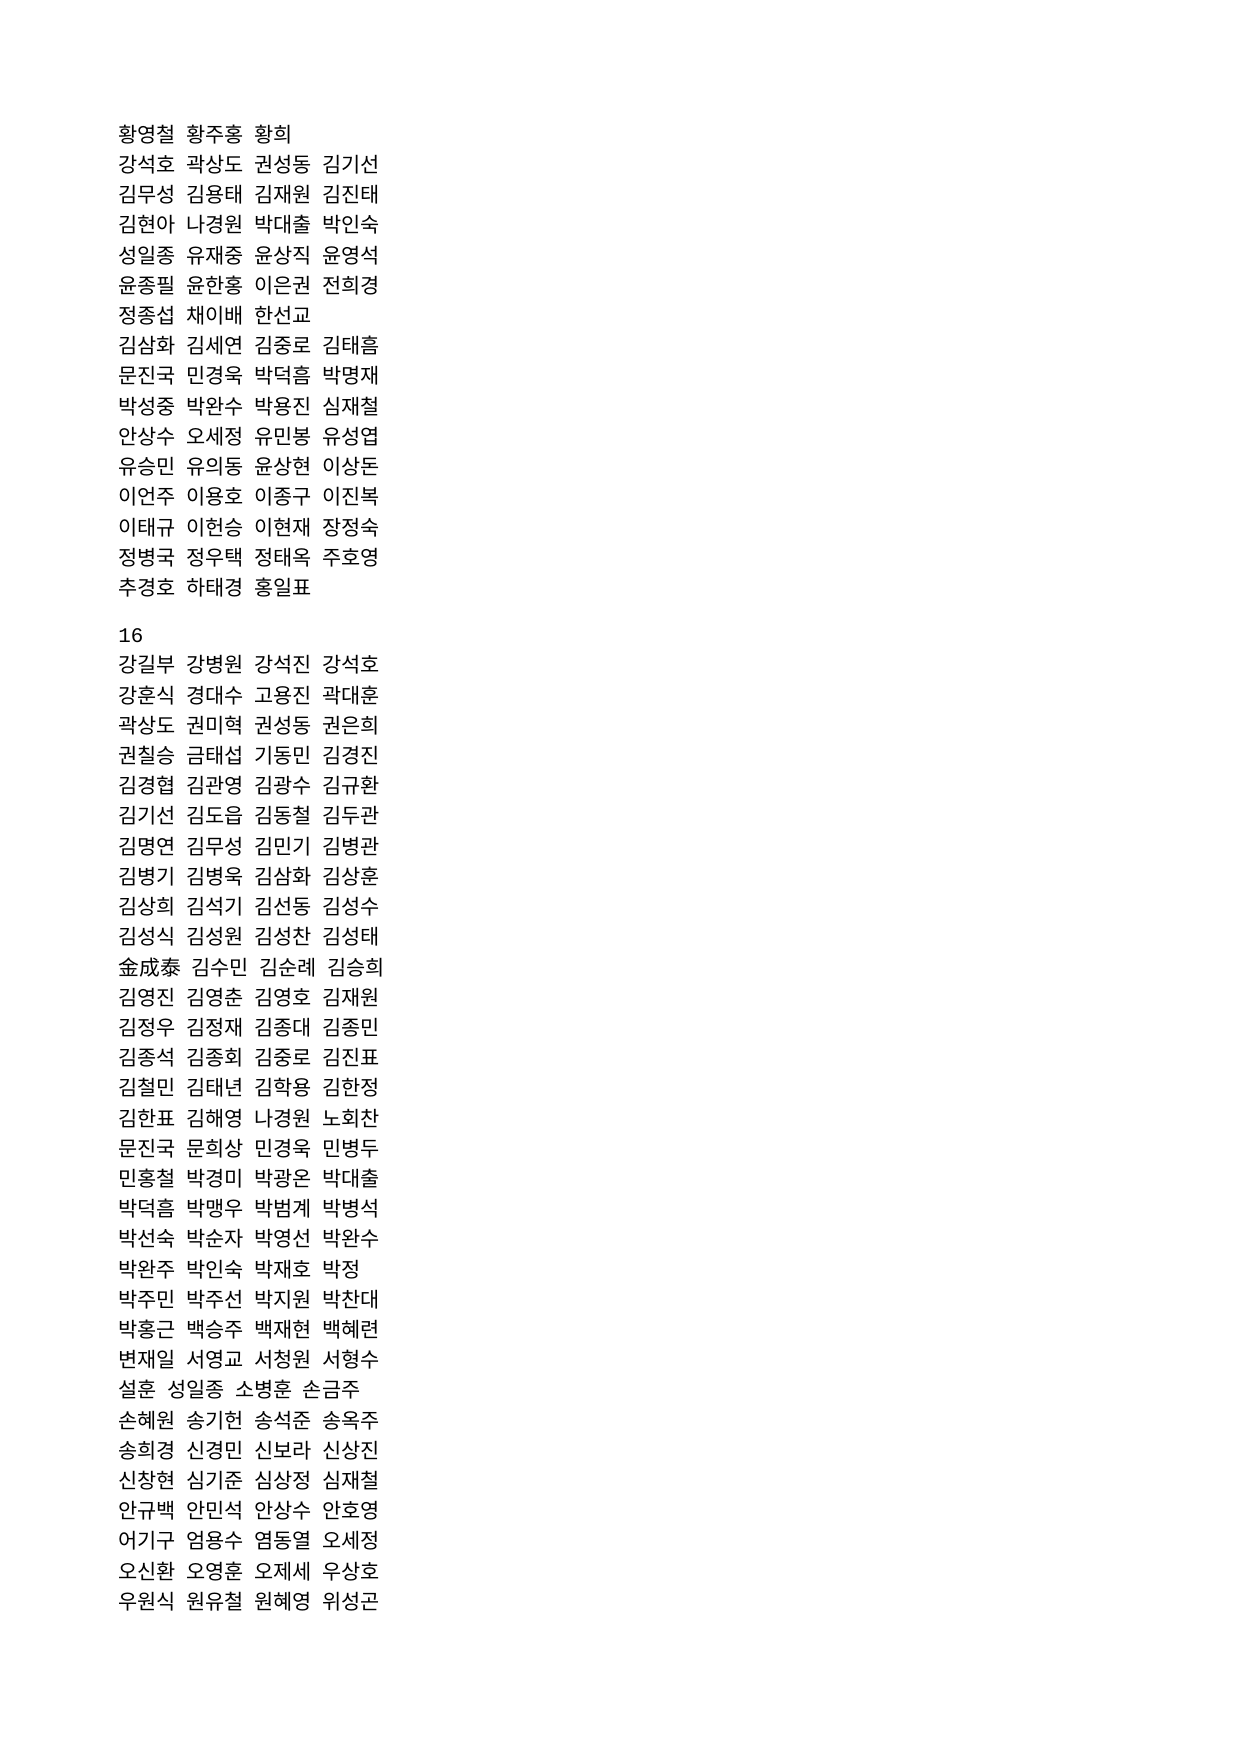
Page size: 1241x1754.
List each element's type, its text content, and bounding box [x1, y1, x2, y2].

text 추경호 하태경 홍일표 [118, 571, 1122, 601]
text 박완주 박인숙 박재호 박정 [118, 1253, 1122, 1283]
text 신창현 심기준 심상정 심재철 [118, 1464, 1122, 1494]
text 金成泰 김수민 김순례 김승희 [118, 951, 1122, 981]
text 정종섭 채이배 한선교 [118, 299, 1122, 329]
text 유승민 유의동 윤상현 이상돈 [118, 450, 1122, 481]
text 김경협 김관영 김광수 김규환 [118, 769, 1122, 800]
text 김영진 김영춘 김영호 김재원 [118, 981, 1122, 1011]
text 김현아 나경원 박대출 박인숙 [118, 209, 1122, 239]
text 김종석 김종회 김중로 김진표 [118, 1041, 1122, 1072]
text 문진국 민경욱 박덕흠 박명재 [118, 360, 1122, 390]
text 송희경 신경민 신보라 신상진 [118, 1434, 1122, 1464]
text 윤종필 윤한홍 이은권 전희경 [118, 269, 1122, 299]
text 민홍철 박경미 박광온 박대출 [118, 1162, 1122, 1192]
text 강훈식 경대수 고용진 곽대훈 [118, 679, 1122, 709]
text 어기구 엄용수 염동열 오세정 [118, 1525, 1122, 1555]
text 우원식 원유철 원혜영 위성곤 [118, 1585, 1122, 1615]
text 안상수 오세정 유민봉 유성엽 [118, 420, 1122, 450]
text 박홍근 백승주 백재현 백혜련 [118, 1313, 1122, 1343]
text 박선숙 박순자 박영선 박완수 [118, 1223, 1122, 1253]
text 김병기 김병욱 김삼화 김상훈 [118, 860, 1122, 890]
text 이언주 이용호 이종구 이진복 [118, 481, 1122, 511]
text 김명연 김무성 김민기 김병관 [118, 830, 1122, 860]
text 김철민 김태년 김학용 김한정 [118, 1072, 1122, 1102]
text 박덕흠 박맹우 박범계 박병석 [118, 1192, 1122, 1223]
text 강석호 곽상도 권성동 김기선 [118, 148, 1122, 178]
text 강길부 강병원 강석진 강석호 [118, 649, 1122, 679]
text 성일종 유재중 윤상직 윤영석 [118, 239, 1122, 269]
text 김무성 김용태 김재원 김진태 [118, 178, 1122, 209]
text 김한표 김해영 나경원 노회찬 [118, 1102, 1122, 1132]
text 설훈 성일종 소병훈 손금주 [118, 1374, 1122, 1404]
text 김정우 김정재 김종대 김종민 [118, 1011, 1122, 1041]
text 권칠승 금태섭 기동민 김경진 [118, 739, 1122, 769]
text 박주민 박주선 박지원 박찬대 [118, 1283, 1122, 1313]
text 손혜원 송기헌 송석준 송옥주 [118, 1404, 1122, 1434]
text 변재일 서영교 서청원 서형수 [118, 1343, 1122, 1374]
text 박성중 박완수 박용진 심재철 [118, 390, 1122, 420]
text 오신환 오영훈 오제세 우상호 [118, 1555, 1122, 1585]
text 김기선 김도읍 김동철 김두관 [118, 800, 1122, 830]
text 이태규 이헌승 이현재 장정숙 [118, 511, 1122, 541]
text 문진국 문희상 민경욱 민병두 [118, 1132, 1122, 1162]
text 황영철 황주홍 황희 [118, 118, 1122, 148]
text 김삼화 김세연 김중로 김태흠 [118, 329, 1122, 360]
text 곽상도 권미혁 권성동 권은희 [118, 709, 1122, 739]
text 김성식 김성원 김성찬 김성태 [118, 921, 1122, 951]
text 김상희 김석기 김선동 김성수 [118, 890, 1122, 921]
text 정병국 정우택 정태옥 주호영 [118, 541, 1122, 571]
text 안규백 안민석 안상수 안호영 [118, 1494, 1122, 1525]
text 16 [118, 625, 1122, 649]
